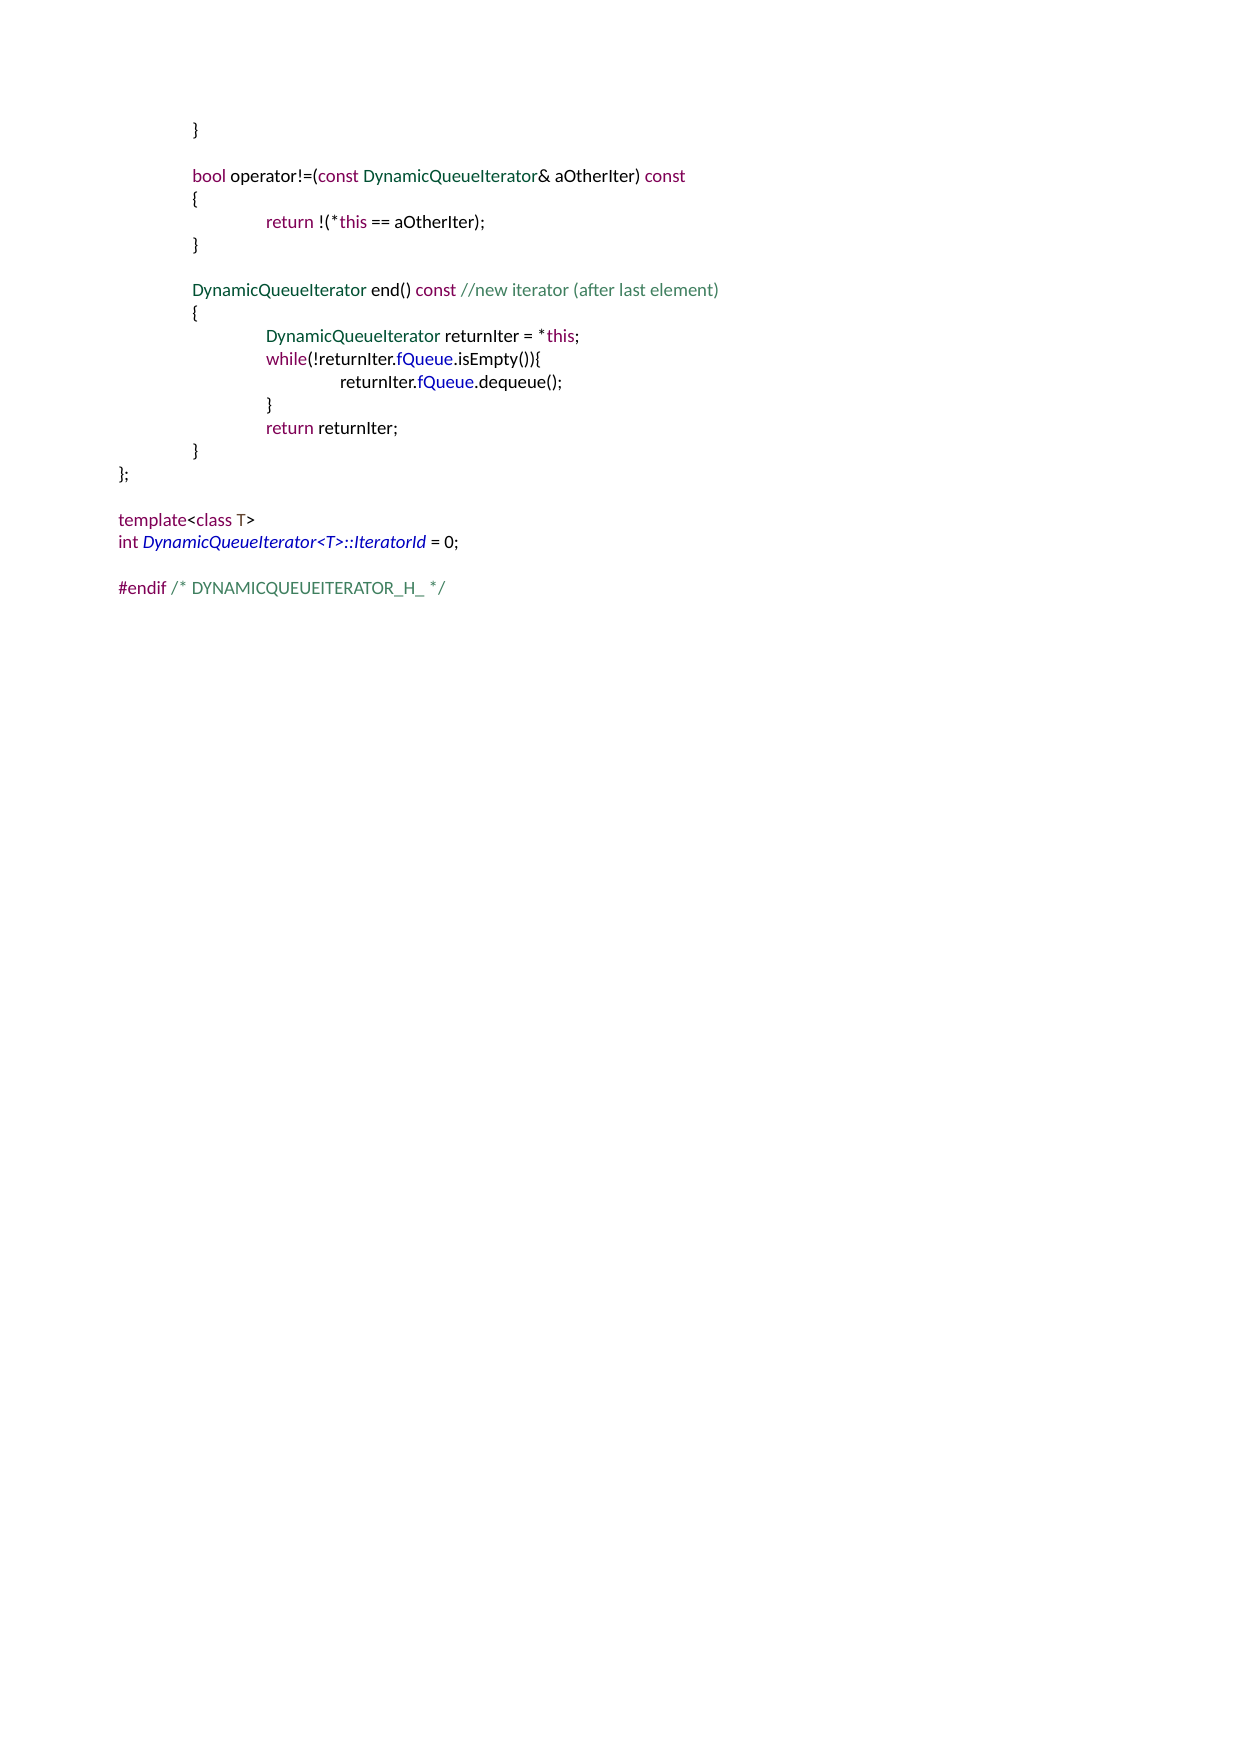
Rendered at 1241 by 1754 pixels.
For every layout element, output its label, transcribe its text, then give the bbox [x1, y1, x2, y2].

text return !(*this == aOtherIter); [118, 210, 1122, 233]
text DynamicQueueIterator end() const //new iterator (after last element) [118, 278, 1122, 301]
text template<class T> [118, 508, 1122, 531]
text while(!returnIter.fQueue.isEmpty()){ [118, 347, 1122, 370]
text bool operator!=(const DynamicQueueIterator& aOtherIter) const [118, 164, 1122, 187]
text int DynamicQueueIterator<T>::IteratorId = 0; [118, 531, 1122, 553]
text { [118, 301, 1122, 324]
text }; [118, 462, 1122, 485]
text } [118, 439, 1122, 462]
text return returnIter; [118, 416, 1122, 439]
text #endif /* DYNAMICQUEUEITERATOR_H_ */ [118, 576, 1122, 599]
text { [118, 187, 1122, 210]
text } [118, 393, 1122, 416]
text } [118, 233, 1122, 256]
text returnIter.fQueue.dequeue(); [118, 370, 1122, 393]
text } [118, 118, 1122, 141]
text DynamicQueueIterator returnIter = *this; [118, 324, 1122, 347]
